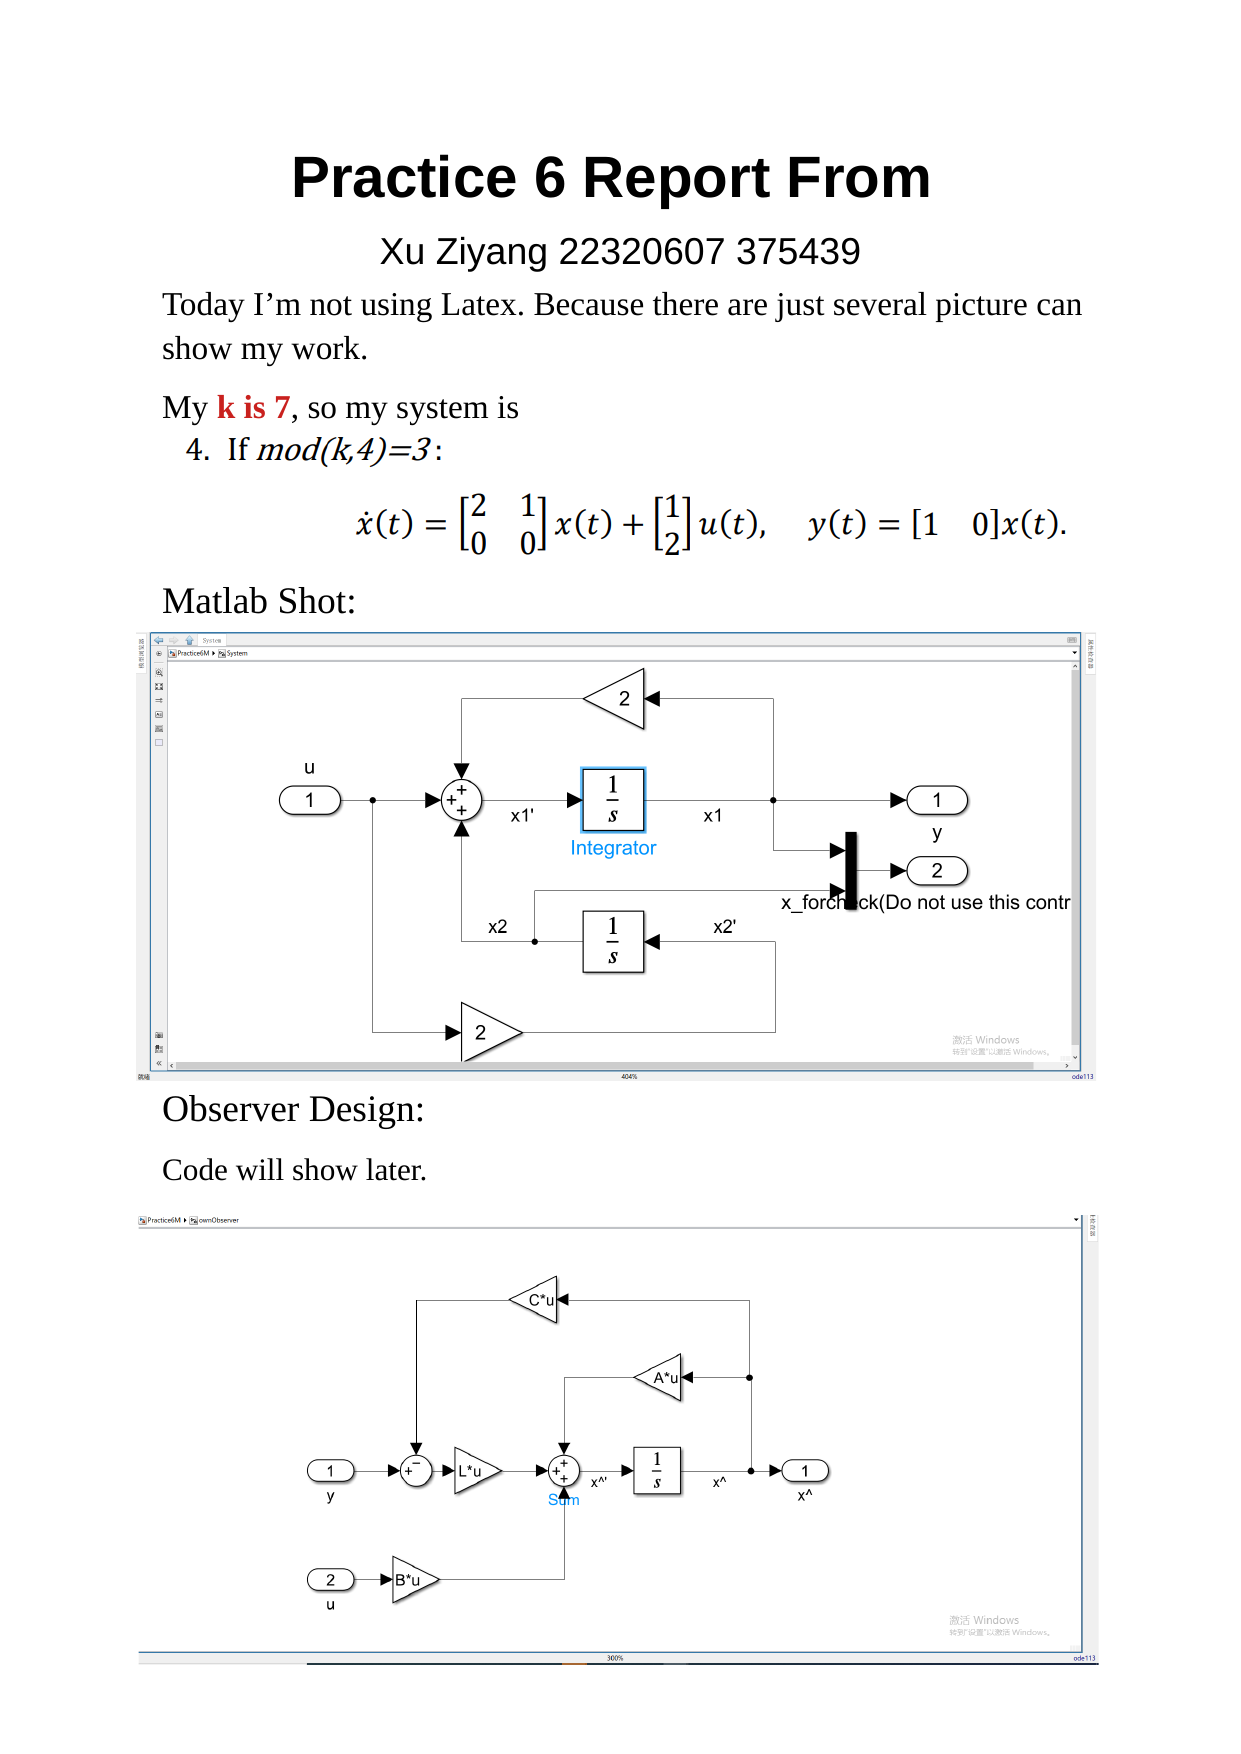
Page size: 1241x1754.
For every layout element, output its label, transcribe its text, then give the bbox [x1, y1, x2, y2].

text Code will show later. [162, 1151, 1122, 1187]
text My k is 7, so my system is [162, 387, 1122, 426]
text Observer Design: [162, 642, 1122, 1130]
subtitle Xu Ziyang 22320607 375439 [118, 229, 1122, 272]
text Today I’m not using Latex. Because there are just several picture can show my work. [162, 284, 1122, 367]
title Practice 6 Report From [118, 143, 1122, 210]
text Matlab Shot: [162, 446, 1122, 621]
picture [136, 632, 1097, 1081]
picture [138, 1215, 1099, 1665]
picture [167, 431, 1128, 572]
